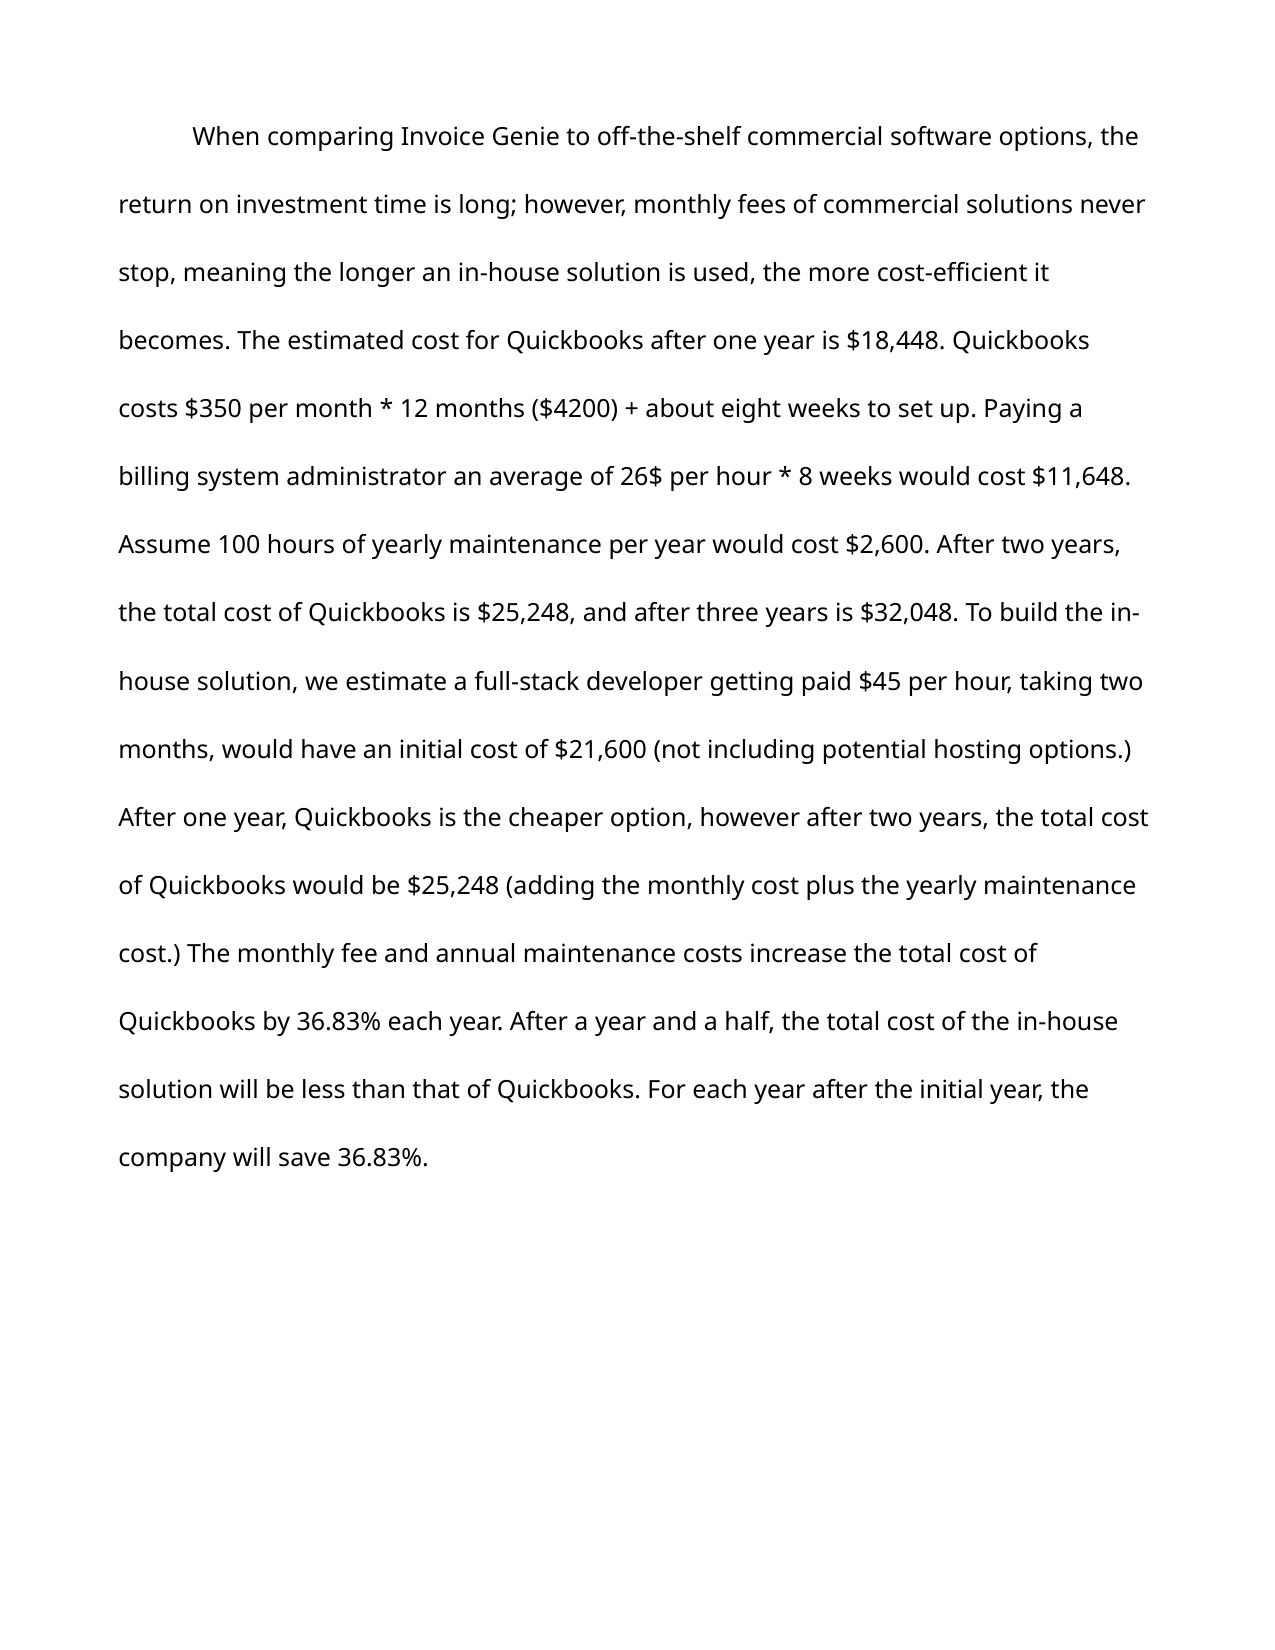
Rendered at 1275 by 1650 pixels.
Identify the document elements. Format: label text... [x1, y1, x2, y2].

text When comparing Invoice Genie to off-the-shelf commercial software options, the return on investment time is long; however, monthly fees of commercial solutions never stop, meaning the longer an in-house solution is used, the more cost-efficient it becomes. The estimated cost for Quickbooks after one year is $18,448. Quickbooks costs $350 per month * 12 months ($4200) + about eight weeks to set up. Paying a billing system administrator an average of 26$ per hour * 8 weeks would cost $11,648. Assume 100 hours of yearly maintenance per year would cost $2,600. After two years, the total cost of Quickbooks is $25,248, and after three years is $32,048. To build the in-house solution, we estimate a full-stack developer getting paid $45 per hour, taking two months, would have an initial cost of $21,600 (not including potential hosting options.) After one year, Quickbooks is the cheaper option, however after two years, the total cost of Quickbooks would be $25,248 (adding the monthly cost plus the yearly maintenance cost.) The monthly fee and annual maintenance costs increase the total cost of Quickbooks by 36.83% each year. After a year and a half, the total cost of the in-house solution will be less than that of Quickbooks. For each year after the initial year, the company will save 36.83%. [118, 118, 1157, 1174]
